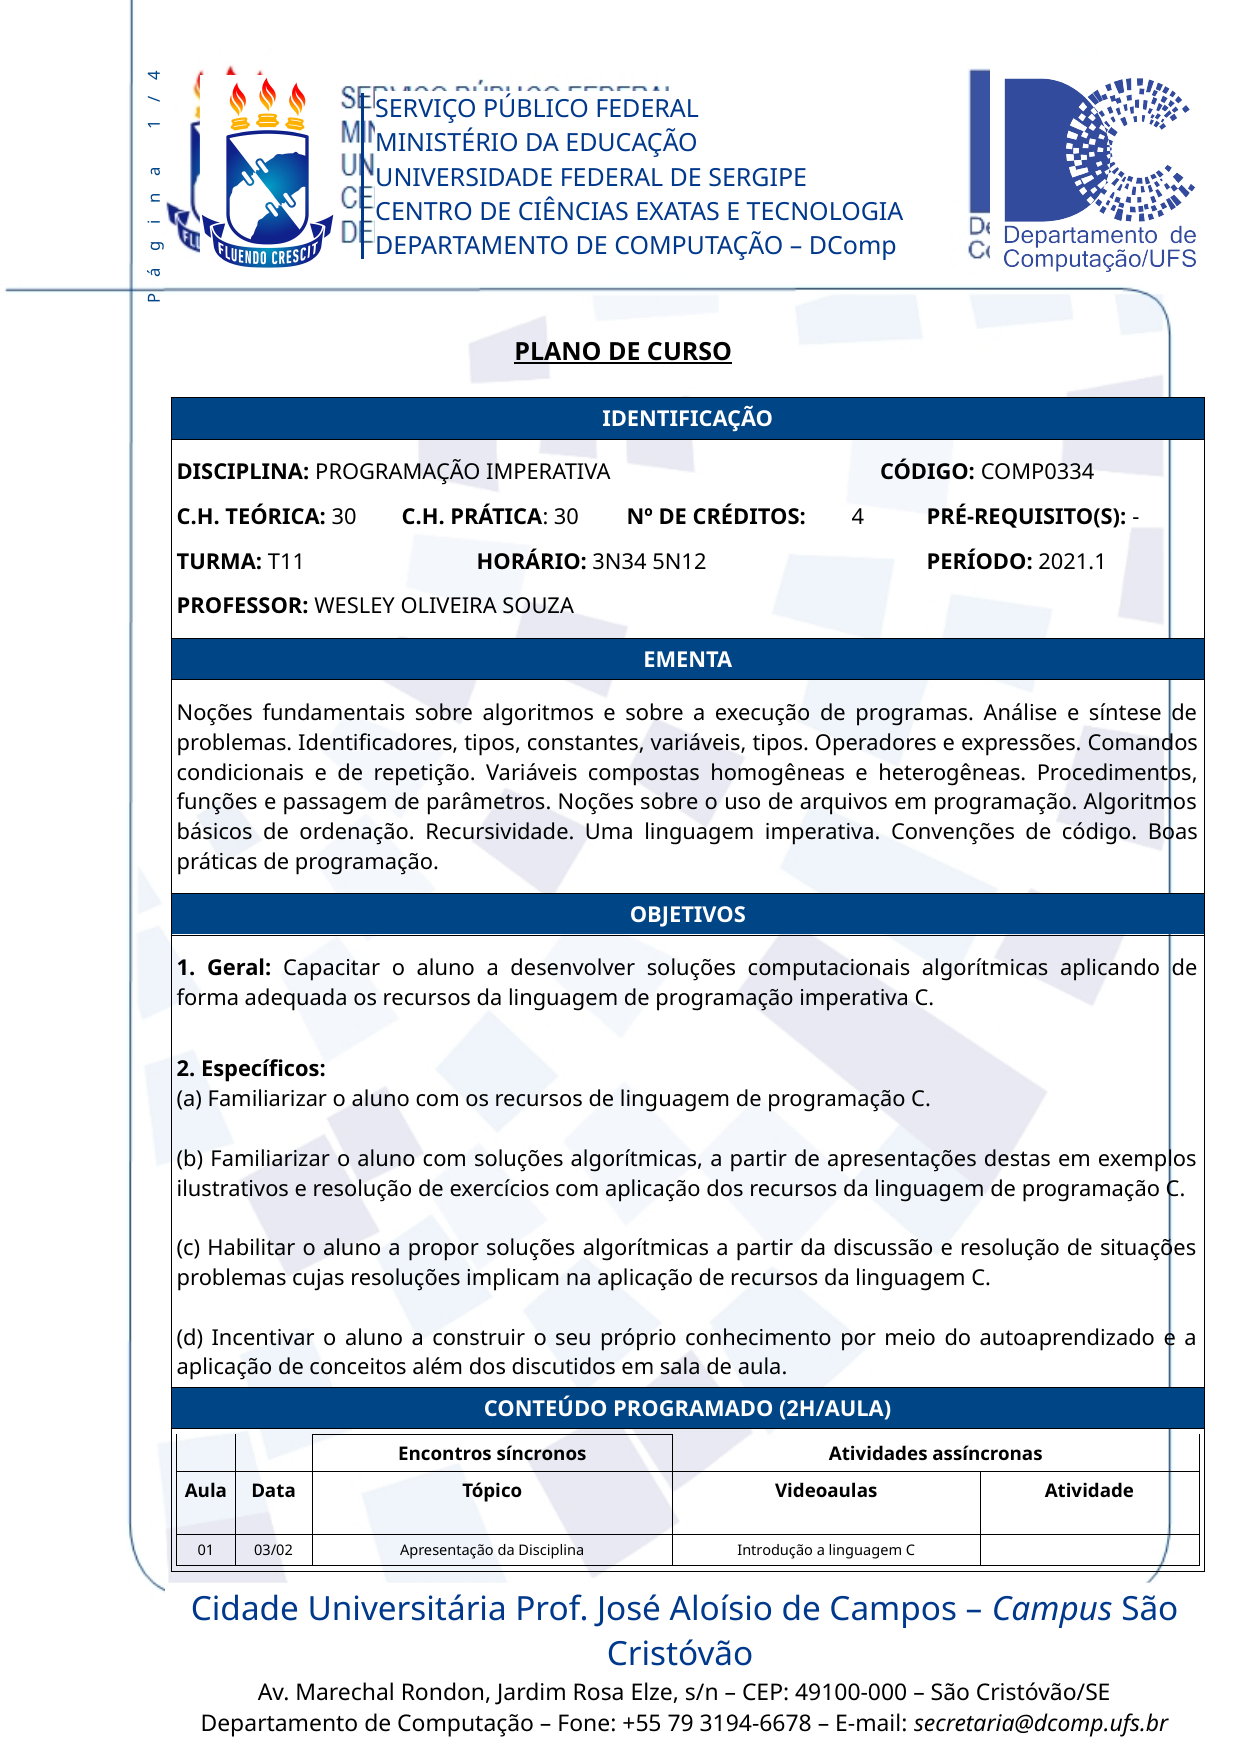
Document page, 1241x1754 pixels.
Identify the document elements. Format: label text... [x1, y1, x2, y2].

picture [0, 0, 1241, 1754]
table_cell Aula [177, 1472, 235, 1534]
table_cell [172, 1429, 1204, 1571]
table_cell Introdução a linguagem C [673, 1535, 980, 1565]
table_cell 03/02 [236, 1535, 312, 1565]
table_header Atividades assíncronas [673, 1434, 1199, 1471]
table_cell CONTEÚDO PROGRAMADO (2H/AULA) [172, 1388, 1204, 1428]
table_header Encontros síncronos [313, 1435, 672, 1471]
table_cell Data [236, 1472, 312, 1534]
table_header IDENTIFICAÇÃO [172, 398, 1204, 439]
table_cell Videoaulas [673, 1472, 980, 1534]
table_cell Noções fundamentais sobre algoritmos e sobre a execução de programas. Análise e síntese de problemas. Identificadores, tipos, constantes, variáveis, tipos. Operadores e expressões. Comandos condicionais e de repetição. Variáveis compostas homogêneas e heterogêneas. Procedimentos, funções e passagem de parâmetros. Noções sobre o uso de arquivos em programação. Algoritmos básicos de ordenação. Recursividade. Uma linguagem imperativa. Convenções de código. Boas práticas de programação. [172, 680, 1204, 893]
table_cell 1. Geral: Capacitar o aluno a desenvolver soluções computacionais algorítmicas aplicando de forma adequada os recursos da linguagem de programação imperativa C. 2. Específicos: (a) Familiarizar o aluno com os recursos de linguagem de programação C. (b) Familiarizar o aluno com soluções algorítmicas, a partir de apresentações destas em exemplos ilustrativos e resolução de exercícios com aplicação dos recursos da linguagem de programação C. (c) Habilitar o aluno a propor soluções algorítmicas a partir da discussão e resolução de situações problemas cujas resoluções implicam na aplicação de recursos da linguagem C. (d) Incentivar o aluno a construir o seu próprio conhecimento por meio do autoaprendizado e a aplicação de conceitos além dos discutidos em sala de aula. [172, 936, 1204, 1387]
table_cell [981, 1535, 1199, 1565]
table_cell Apresentação da Disciplina [313, 1535, 672, 1565]
table_cell Atividade [981, 1472, 1199, 1534]
table_cell 01 [177, 1535, 235, 1565]
table_header [236, 1434, 312, 1471]
table_cell Tópico [313, 1472, 672, 1534]
text PLANO DE CURSO [35, 333, 1211, 367]
table_cell OBJETIVOS [172, 894, 1204, 934]
table_header [177, 1434, 235, 1471]
table_cell EMENTA [172, 639, 1204, 679]
table_cell DISCIPLINA: PROGRAMAÇÃO IMPERATIVA CÓDIGO: COMP0334 C.H. TEÓRICA: 30 C.H. PRÁTICA: 30 Nº DE CRÉDITOS: 4 PRÉ-REQUISITO(S): - TURMA: T11 HORÁRIO: 3N34 5N12 PERÍODO: 2021.1 PROFESSOR: WESLEY OLIVEIRA SOUZA [172, 440, 1204, 638]
